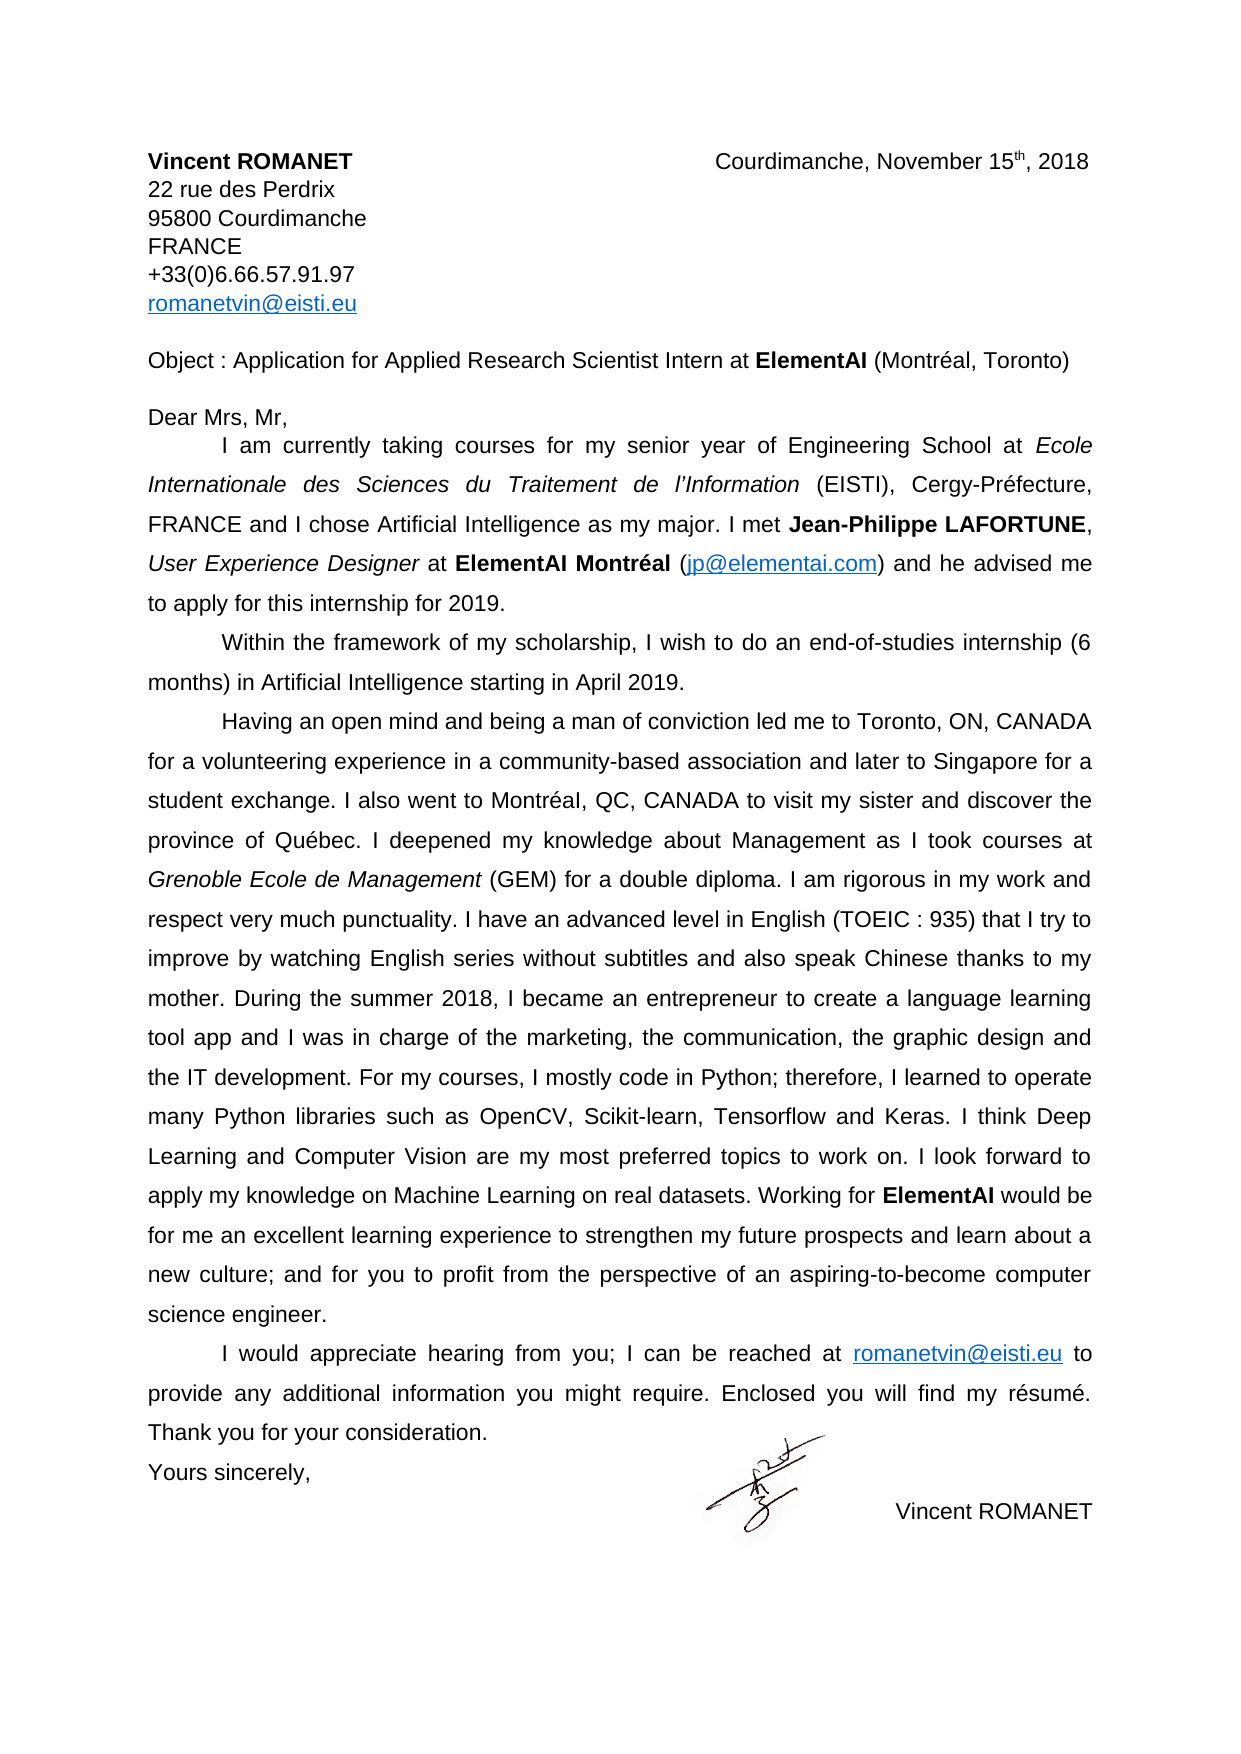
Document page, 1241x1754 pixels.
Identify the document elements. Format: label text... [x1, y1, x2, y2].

text 22 rue des Perdrix [148, 176, 1093, 202]
text 95800 Courdimanche [148, 204, 1093, 231]
text I am currently taking courses for my senior year of Engineering School at Ecole Internationale des Sciences du Traitement de l’Information (EISTI), Cergy-Préfecture, FRANCE and I chose Artificial Intelligence as my major. I met Jean-Philippe LAFORTUNE, User Experience Designer at ElementAI Montréal (jp@elementai.com) and he advised me to apply for this internship for 2019. [148, 432, 1093, 616]
text Vincent ROMANET [148, 1498, 1093, 1524]
text Vincent ROMANET Courdimanche, November 15th, 2018 [148, 148, 1093, 174]
picture [658, 1445, 902, 1458]
text Yours sincerely, [148, 1458, 1093, 1485]
text I would appreciate hearing from you; I can be reached at romanetvin@eisti.eu to provide any additional information you might require. Enclosed you will find my résumé. Thank you for your consideration. [148, 1340, 1093, 1445]
text Having an open mind and being a man of conviction led me to Toronto, ON, CANADA for a volunteering experience in a community-based association and later to Singapore for a student exchange. I also went to MontréaI, QC, CANADA to visit my sister and discover the province of Québec. I deepened my knowledge about Management as I took courses at Grenoble Ecole de Management (GEM) for a double diploma. I am rigorous in my work and respect very much punctuality. I have an advanced level in English (TOEIC : 935) that I try to improve by watching English series without subtitles and also speak Chinese thanks to my mother. During the summer 2018, I became an entrepreneur to create a language learning tool app and I was in charge of the marketing, the communication, the graphic design and the IT development. For my courses, I mostly code in Python; therefore, I learned to operate many Python libraries such as OpenCV, Scikit-learn, Tensorflow and Keras. I think Deep Learning and Computer Vision are my most preferred topics to work on. I look forward to apply my knowledge on Machine Learning on real datasets. Working for ElementAI would be for me an excellent learning experience to strengthen my future prospects and learn about a new culture; and for you to profit from the perspective of an aspiring-to-become computer science engineer. [148, 708, 1093, 1327]
picture [658, 1524, 902, 1754]
text Object : Application for Applied Research Scientist Intern at ElementAI (Montréal, Toronto) [148, 347, 1093, 373]
text Dear Mrs, Mr, [148, 403, 1093, 430]
text romanetvin@eisti.eu [148, 290, 1093, 316]
text +33(0)6.66.57.91.97 [148, 261, 1093, 288]
picture [658, 1485, 902, 1498]
picture [658, 1327, 902, 1340]
text Within the framework of my scholarship, I wish to do an end-of-studies internship (6 months) in Artificial Intelligence starting in April 2019. [148, 629, 1093, 695]
text FRANCE [148, 233, 1093, 259]
